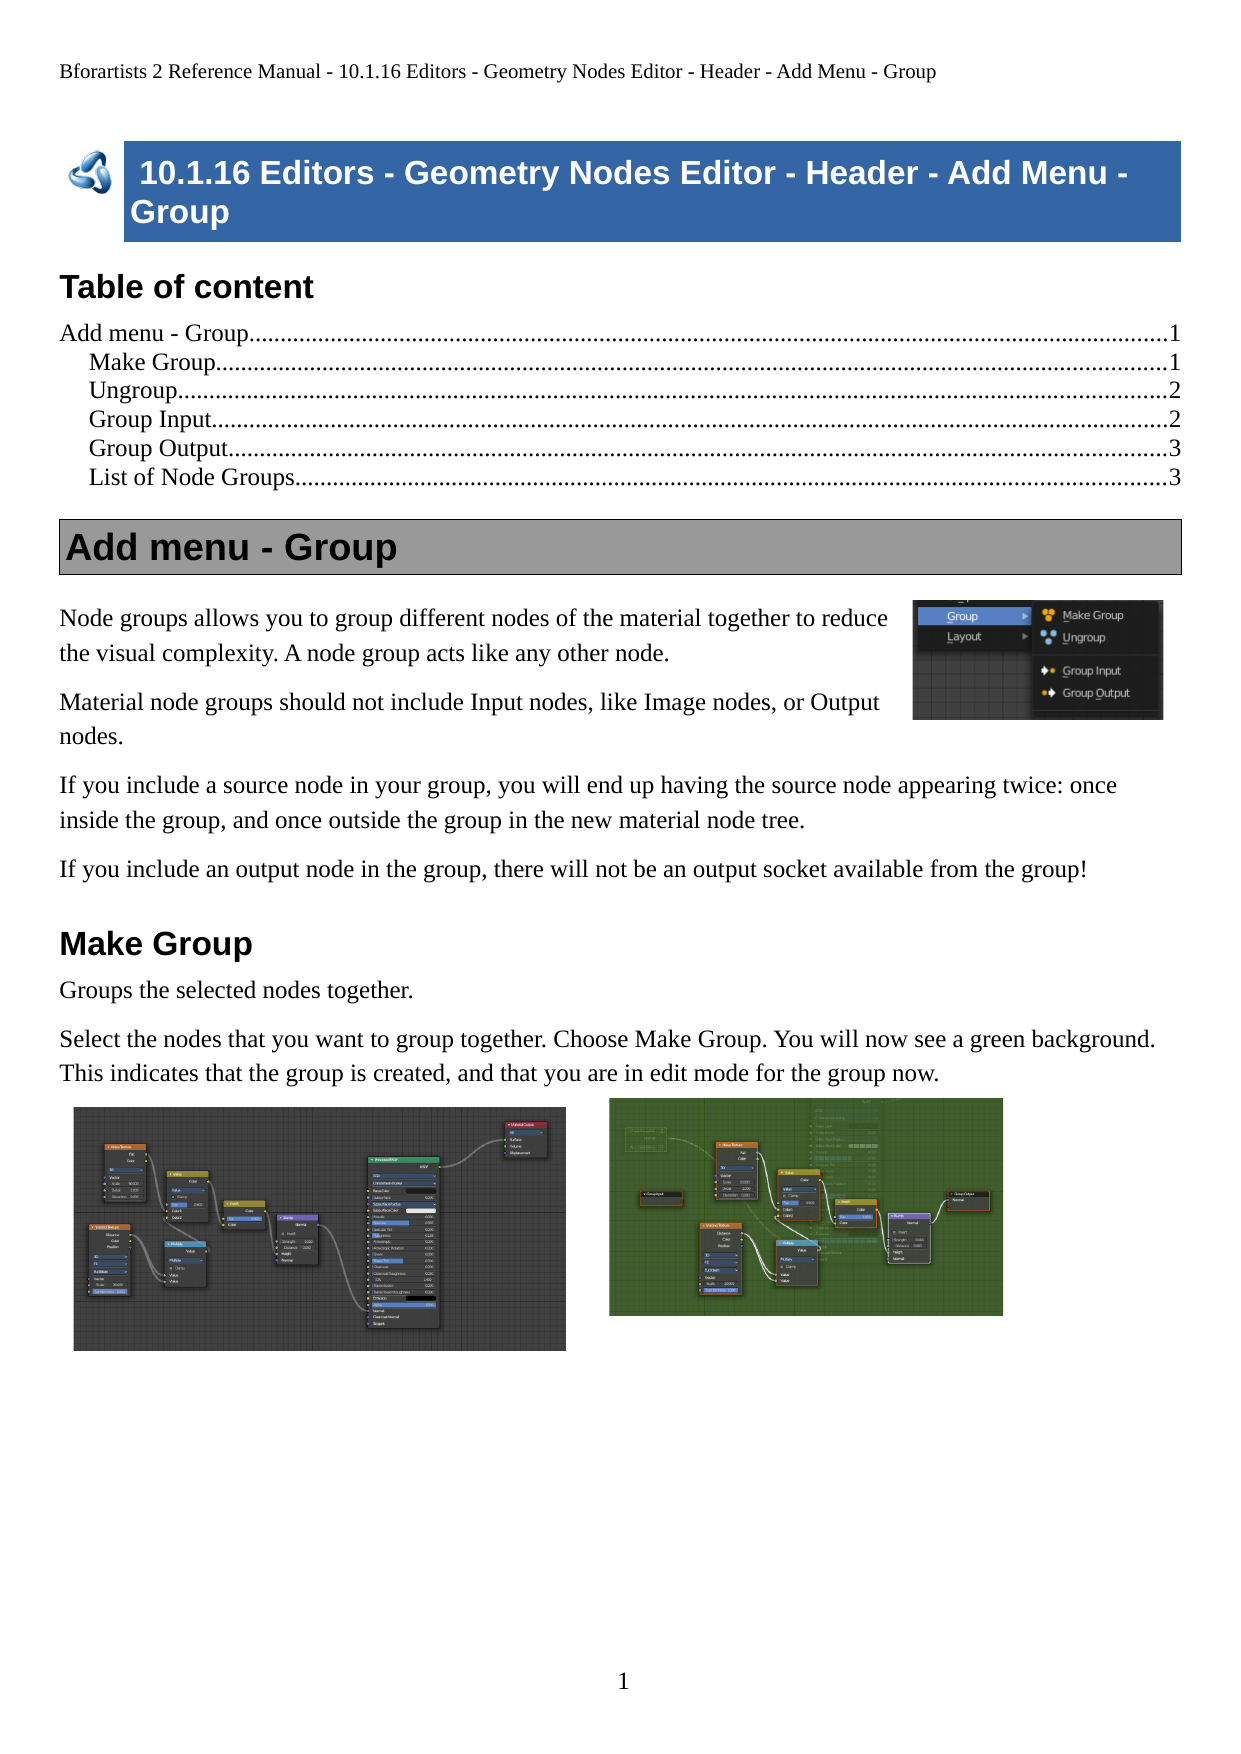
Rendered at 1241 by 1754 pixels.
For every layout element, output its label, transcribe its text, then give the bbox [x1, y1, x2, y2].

picture [73, 1107, 566, 1351]
table_header [59, 141, 124, 242]
text Add menu - Group 1 [59, 318, 1181, 347]
text If you include an output node in the group, there will not be an output socket available from the group! [59, 854, 1181, 883]
picture [65, 147, 114, 197]
table_header Add menu - Group [60, 520, 1181, 574]
text Group Input 2 [88, 404, 1181, 433]
picture [912, 600, 1164, 720]
text Group Output 3 [88, 433, 1181, 462]
subtitle Make Group [59, 924, 1181, 962]
text Ungroup 2 [88, 375, 1181, 404]
text Make Group 1 [88, 347, 1181, 375]
text Node groups allows you to group different nodes of the material together to reduce the visual complexity. A node group acts like any other node. [59, 603, 912, 666]
text List of Node Groups 3 [88, 462, 1181, 490]
subtitle Table of content [59, 267, 1181, 305]
text Material node groups should not include Input nodes, like Image nodes, or Output nodes. [59, 687, 1181, 750]
table_header 10.1.16 Editors - Geometry Nodes Editor - Header - Add Menu - Group [124, 141, 1181, 242]
text Groups the selected nodes together. [59, 975, 1181, 1004]
picture [609, 1098, 1004, 1316]
text If you include a source node in your group, you will end up having the source node appearing twice: once inside the group, and once outside the group in the new material node tree. [59, 770, 1181, 833]
text Select the nodes that you want to group together. Choose Make Group. You will now see a green background. This indicates that the group is created, and that you are in edit mode for the group now. [59, 1024, 1181, 1087]
